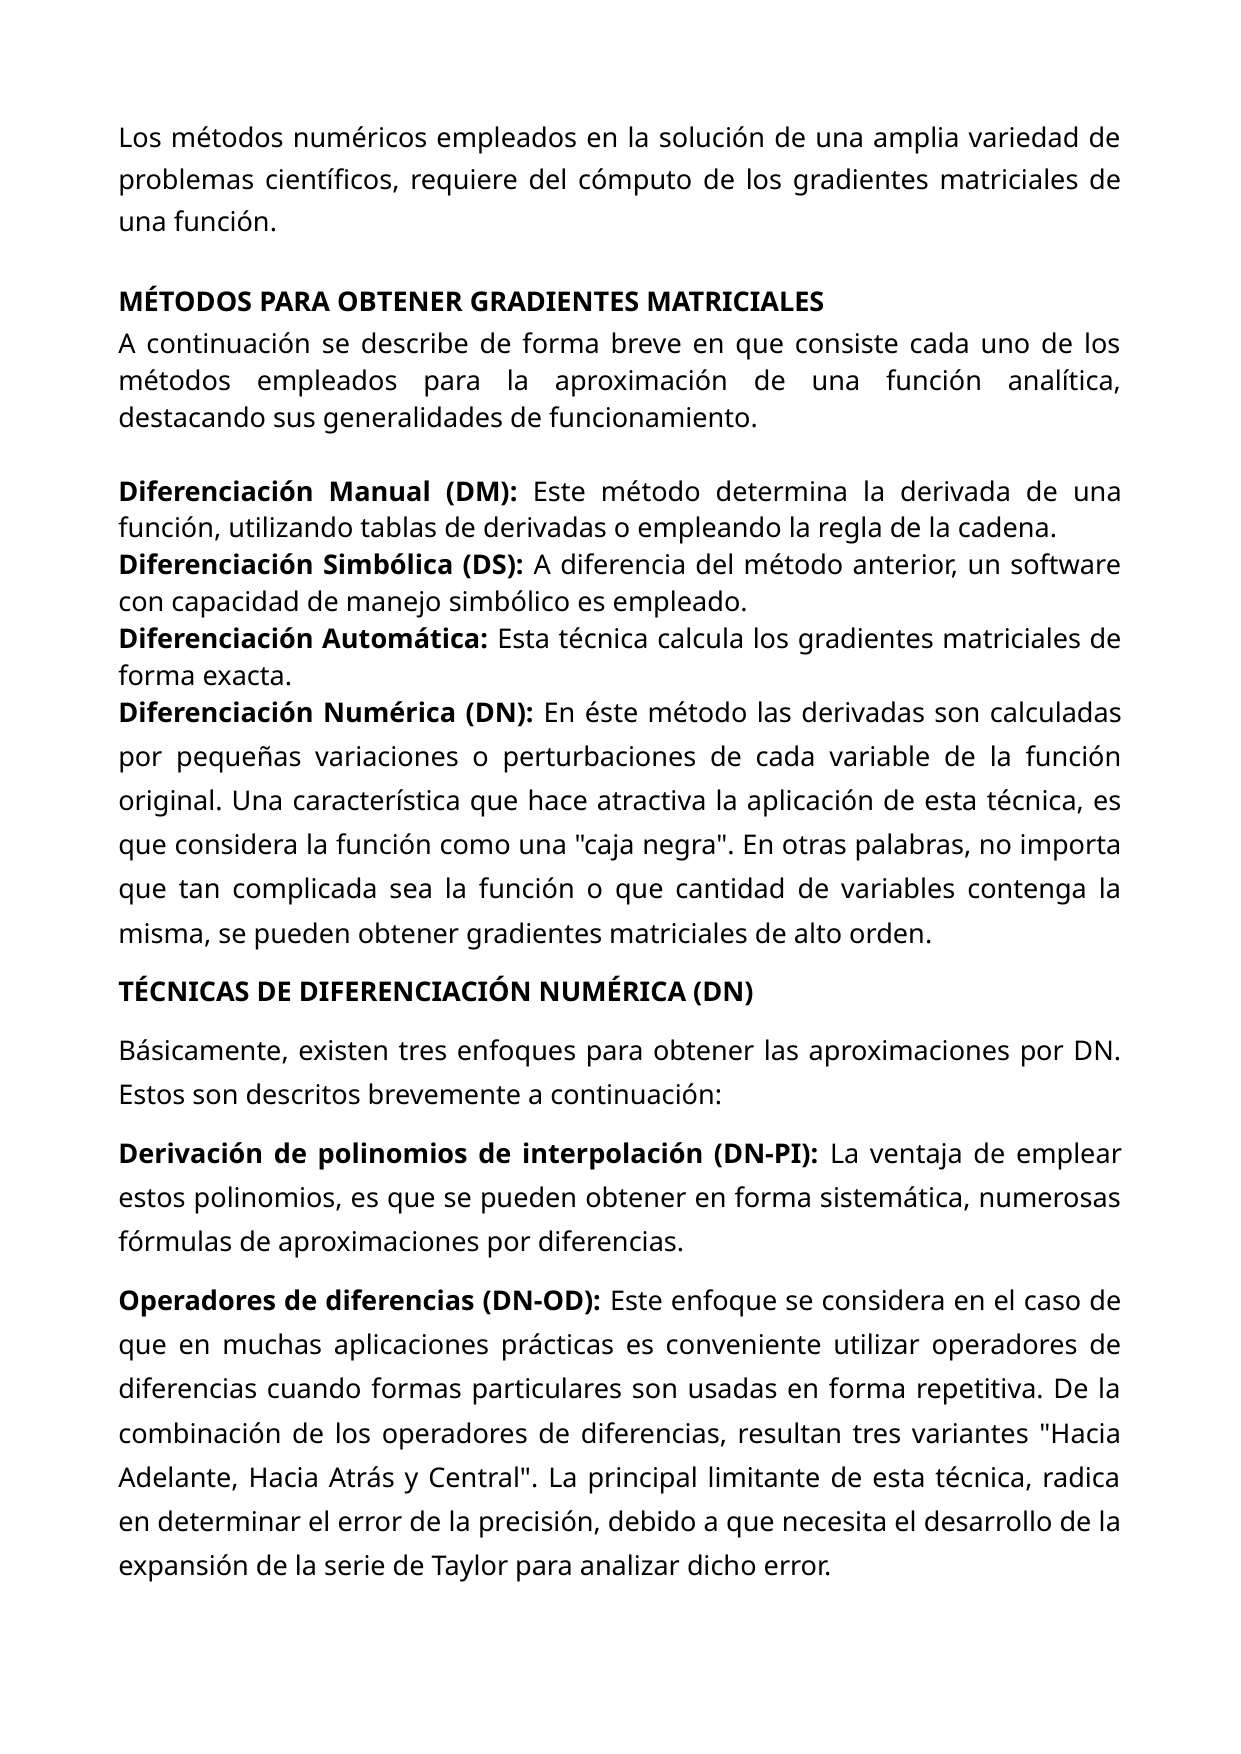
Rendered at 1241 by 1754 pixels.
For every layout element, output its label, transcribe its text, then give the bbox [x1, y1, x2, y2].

text TÉCNICAS DE DIFERENCIACIÓN NUMÉRICA (DN) [118, 973, 1122, 1010]
text Diferenciación Manual (DM): Este método determina la derivada de una función, utilizando tablas de derivadas o empleando la regla de la cadena. [118, 472, 1122, 546]
text Básicamente, existen tres enfoques para obtener las aproximaciones por DN. Estos son descritos brevemente a continuación: [118, 1032, 1122, 1113]
text Operadores de diferencias (DN-OD): Este enfoque se considera en el caso de que en muchas aplicaciones prácticas es conveniente utilizar operadores de diferencias cuando formas particulares son usadas en forma repetitiva. De la combinación de los operadores de diferencias, resultan tres variantes "Hacia Adelante, Hacia Atrás y Central". La principal limitante de esta técnica, radica en determinar el error de la precisión, debido a que necesita el desarrollo de la expansión de la serie de Taylor para analizar dicho error. [118, 1282, 1122, 1583]
text Diferenciación Simbólica (DS): A diferencia del método anterior, un software con capacidad de manejo simbólico es empleado. [118, 546, 1122, 619]
text MÉTODOS PARA OBTENER GRADIENTES MATRICIALES [118, 282, 1122, 319]
text Diferenciación Automática: Esta técnica calcula los gradientes matriciales de forma exacta. [118, 619, 1122, 693]
text A continuación se describe de forma breve en que consiste cada uno de los métodos empleados para la aproximación de una función analítica, destacando sus generalidades de funcionamiento. [118, 324, 1122, 435]
text Los métodos numéricos empleados en la solución de una amplia variedad de problemas científicos, requiere del cómputo de los gradientes matriciales de una función. [118, 118, 1122, 240]
text Derivación de polinomios de interpolación (DN-PI): La ventaja de emplear estos polinomios, es que se pueden obtener en forma sistemática, numerosas fórmulas de aproximaciones por diferencias. [118, 1134, 1122, 1260]
text Diferenciación Numérica (DN): En éste método las derivadas son calculadas por pequeñas variaciones o perturbaciones de cada variable de la función original. Una característica que hace atractiva la aplicación de esta técnica, es que considera la función como una "caja negra". En otras palabras, no importa que tan complicada sea la función o que cantidad de variables contenga la misma, se pueden obtener gradientes matriciales de alto orden. [118, 693, 1122, 951]
